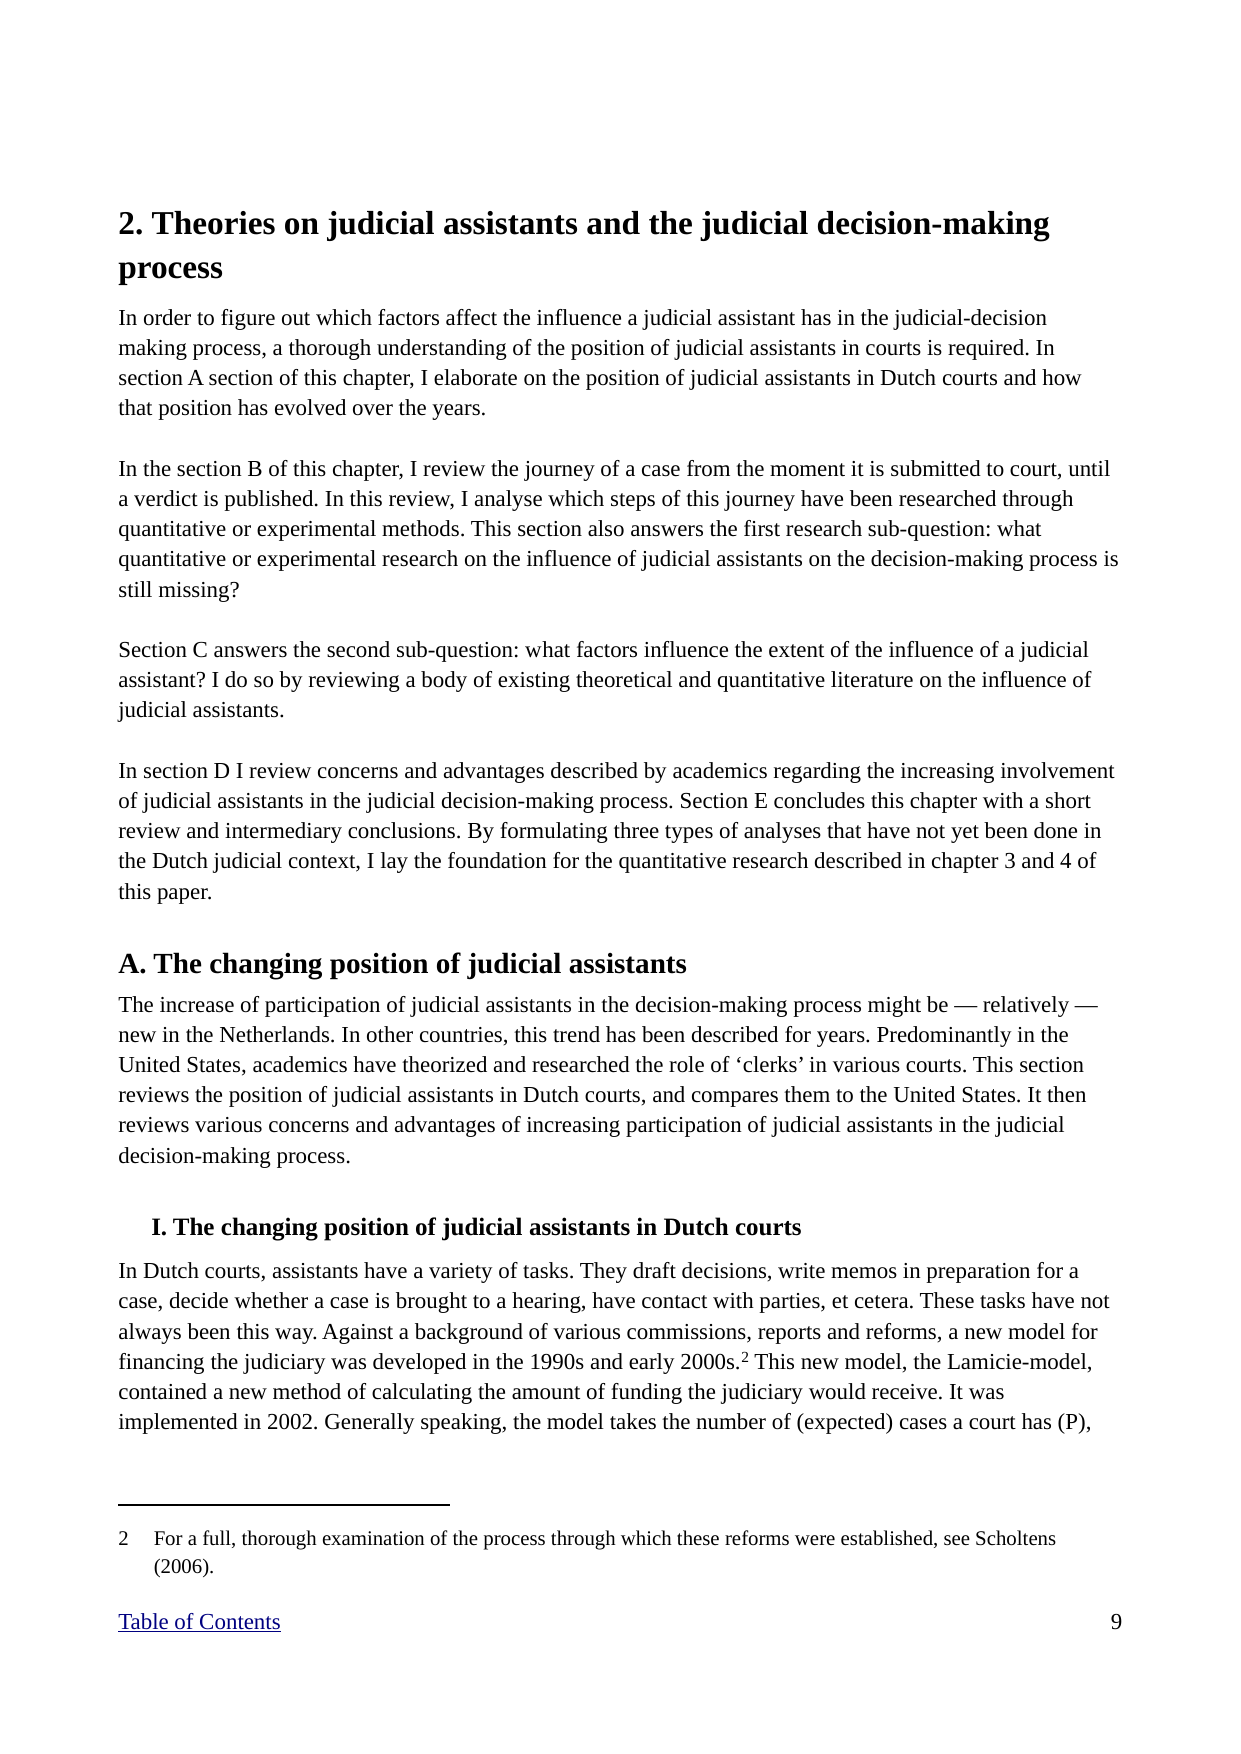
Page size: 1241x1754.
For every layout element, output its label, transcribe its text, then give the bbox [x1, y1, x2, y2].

subtitle I. The changing position of judicial assistants in Dutch courts [151, 1212, 1122, 1241]
text In section D I review concerns and advantages described by academics regarding the increasing involvement of judicial assistants in the judicial decision-making process. Section E concludes this chapter with a short review and intermediary conclusions. By formulating three types of analyses that have not yet been done in the Dutch judicial context, I lay the foundation for the quantitative research described in chapter 3 and 4 of this paper. [118, 757, 1122, 904]
text In the section B of this chapter, I review the journey of a case from the moment it is submitted to court, until a verdict is published. In this review, I analyse which steps of this journey have been researched through quantitative or experimental methods. This section also answers the first research sub-question: what quantitative or experimental research on the influence of judicial assistants on the decision-making process is still missing? [118, 455, 1122, 602]
text In Dutch courts, assistants have a variety of tasks. They draft decisions, write memos in preparation for a case, decide whether a case is brought to a hearing, have contact with parties, et cetera. These tasks have not always been this way. Against a background of various commissions, reports and reforms, a new model for financing the judiciary was developed in the 1990s and early 2000s. This new model, the Lamicie-model, contained a new method of calculating the amount of funding the judiciary would receive. It was implemented in 2002. Generally speaking, the model takes the number of (expected) cases a court has (P), [118, 1257, 1122, 1435]
text For a full, thorough examination of the process through which these reforms were established, see Scholtens (2006). [118, 1526, 1122, 1578]
text The increase of participation of judicial assistants in the decision-making process might be — relatively — new in the Netherlands. In other countries, this trend has been described for years. Predominantly in the United States, academics have theorized and researched the role of ‘clerks’ in various courts. This section reviews the position of judicial assistants in Dutch courts, and compares them to the United States. It then reviews various concerns and advantages of increasing participation of judicial assistants in the judicial decision-making process. [118, 991, 1122, 1168]
text Section C answers the second sub-question: what factors influence the extent of the influence of a judicial assistant? I do so by reviewing a body of existing theoretical and quantitative literature on the influence of judicial assistants. [118, 636, 1122, 723]
text In order to figure out which factors affect the influence a judicial assistant has in the judicial-decision making process, a thorough understanding of the position of judicial assistants in courts is required. In section A section of this chapter, I elaborate on the position of judicial assistants in Dutch courts and how that position has evolved over the years. [118, 304, 1122, 421]
subtitle A. The changing position of judicial assistants [118, 946, 1122, 980]
subtitle 2. Theories on judicial assistants and the judicial decision-making process [118, 203, 1122, 286]
